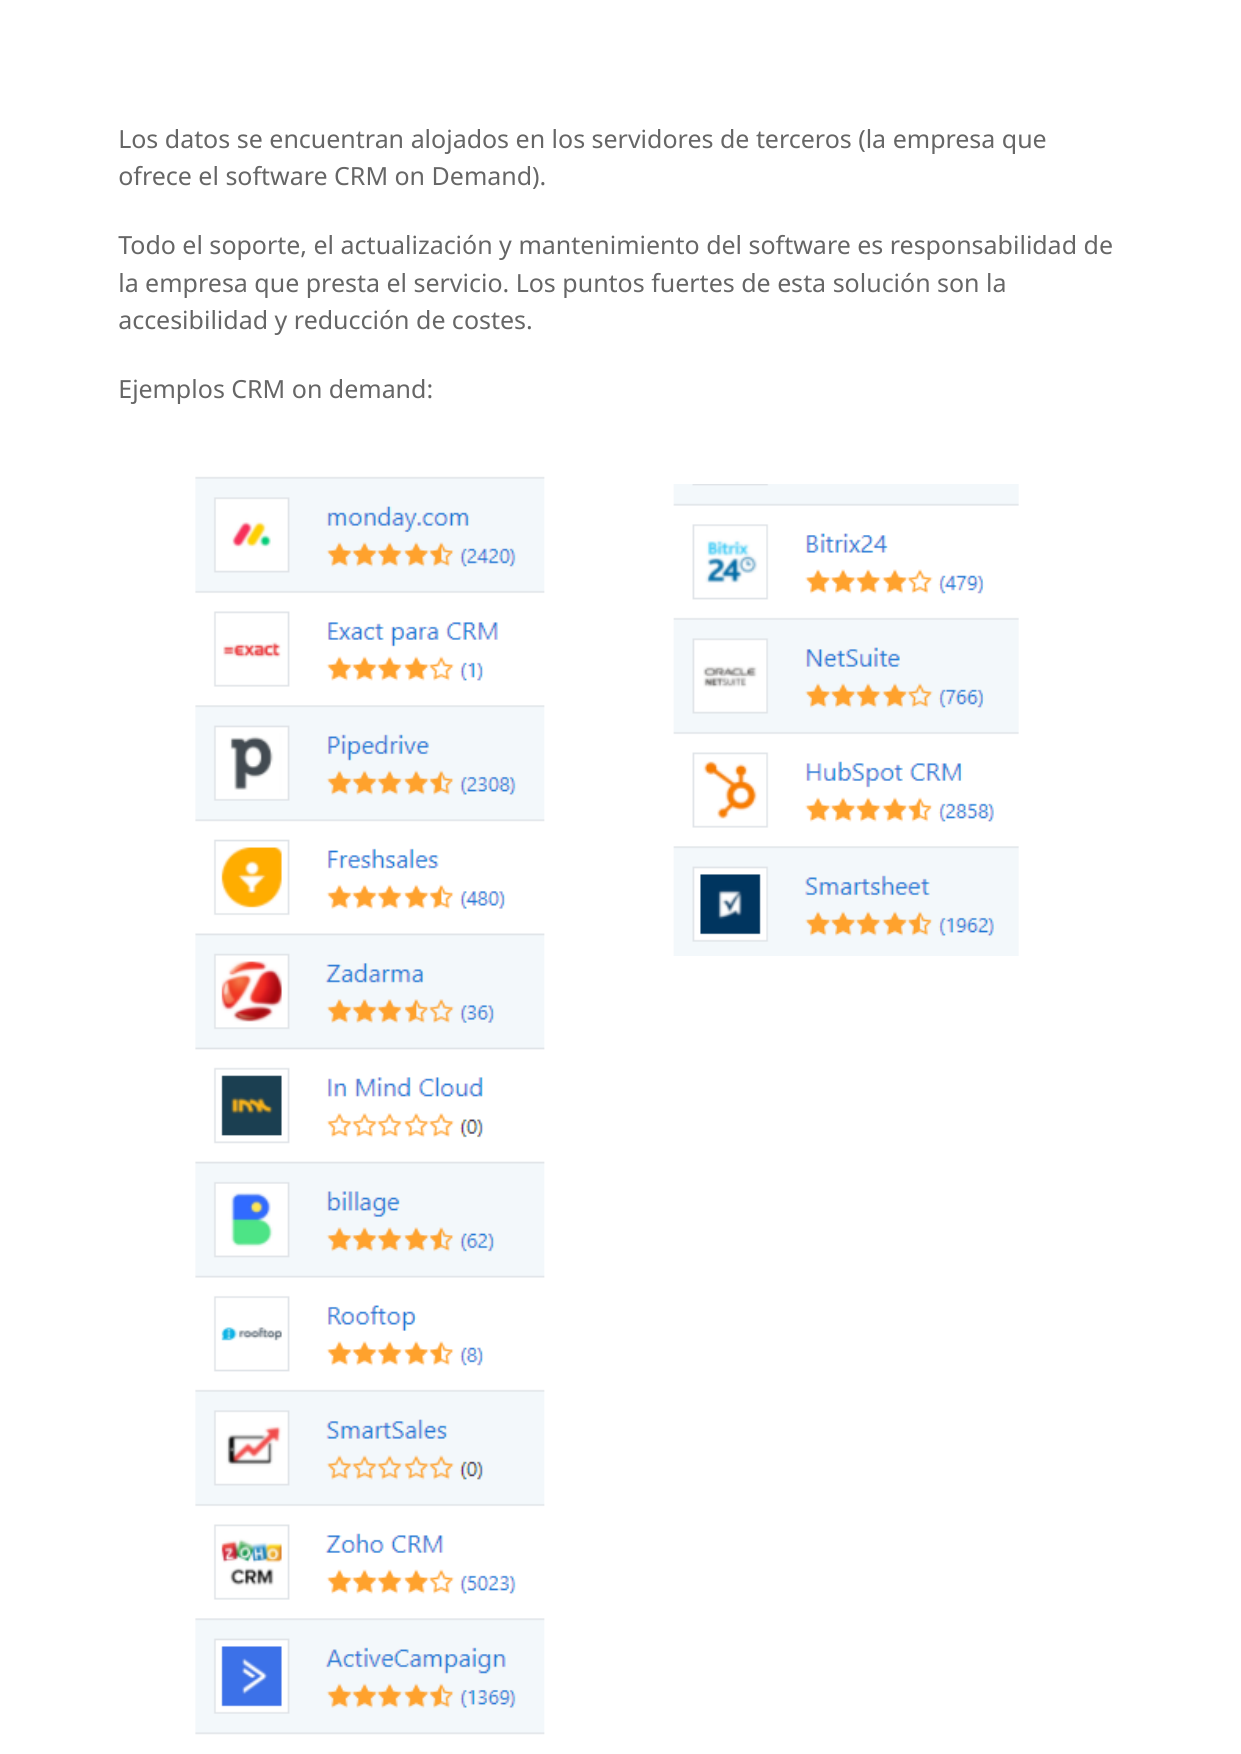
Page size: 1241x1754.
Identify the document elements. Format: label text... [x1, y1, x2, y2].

picture [133, 432, 545, 1739]
text Ejemplos CRM on demand: [118, 368, 1122, 406]
text Los datos se encuentran alojados en los servidores de terceros (la empresa que ofrece el software CRM on Demand). [118, 118, 1122, 193]
picture [649, 484, 1019, 956]
text Todo el soporte, el actualización y mantenimiento del software es responsabilidad de la empresa que presta el servicio. Los puntos fuertes de esta solución son la accesibilidad y reducción de costes. [118, 224, 1122, 337]
